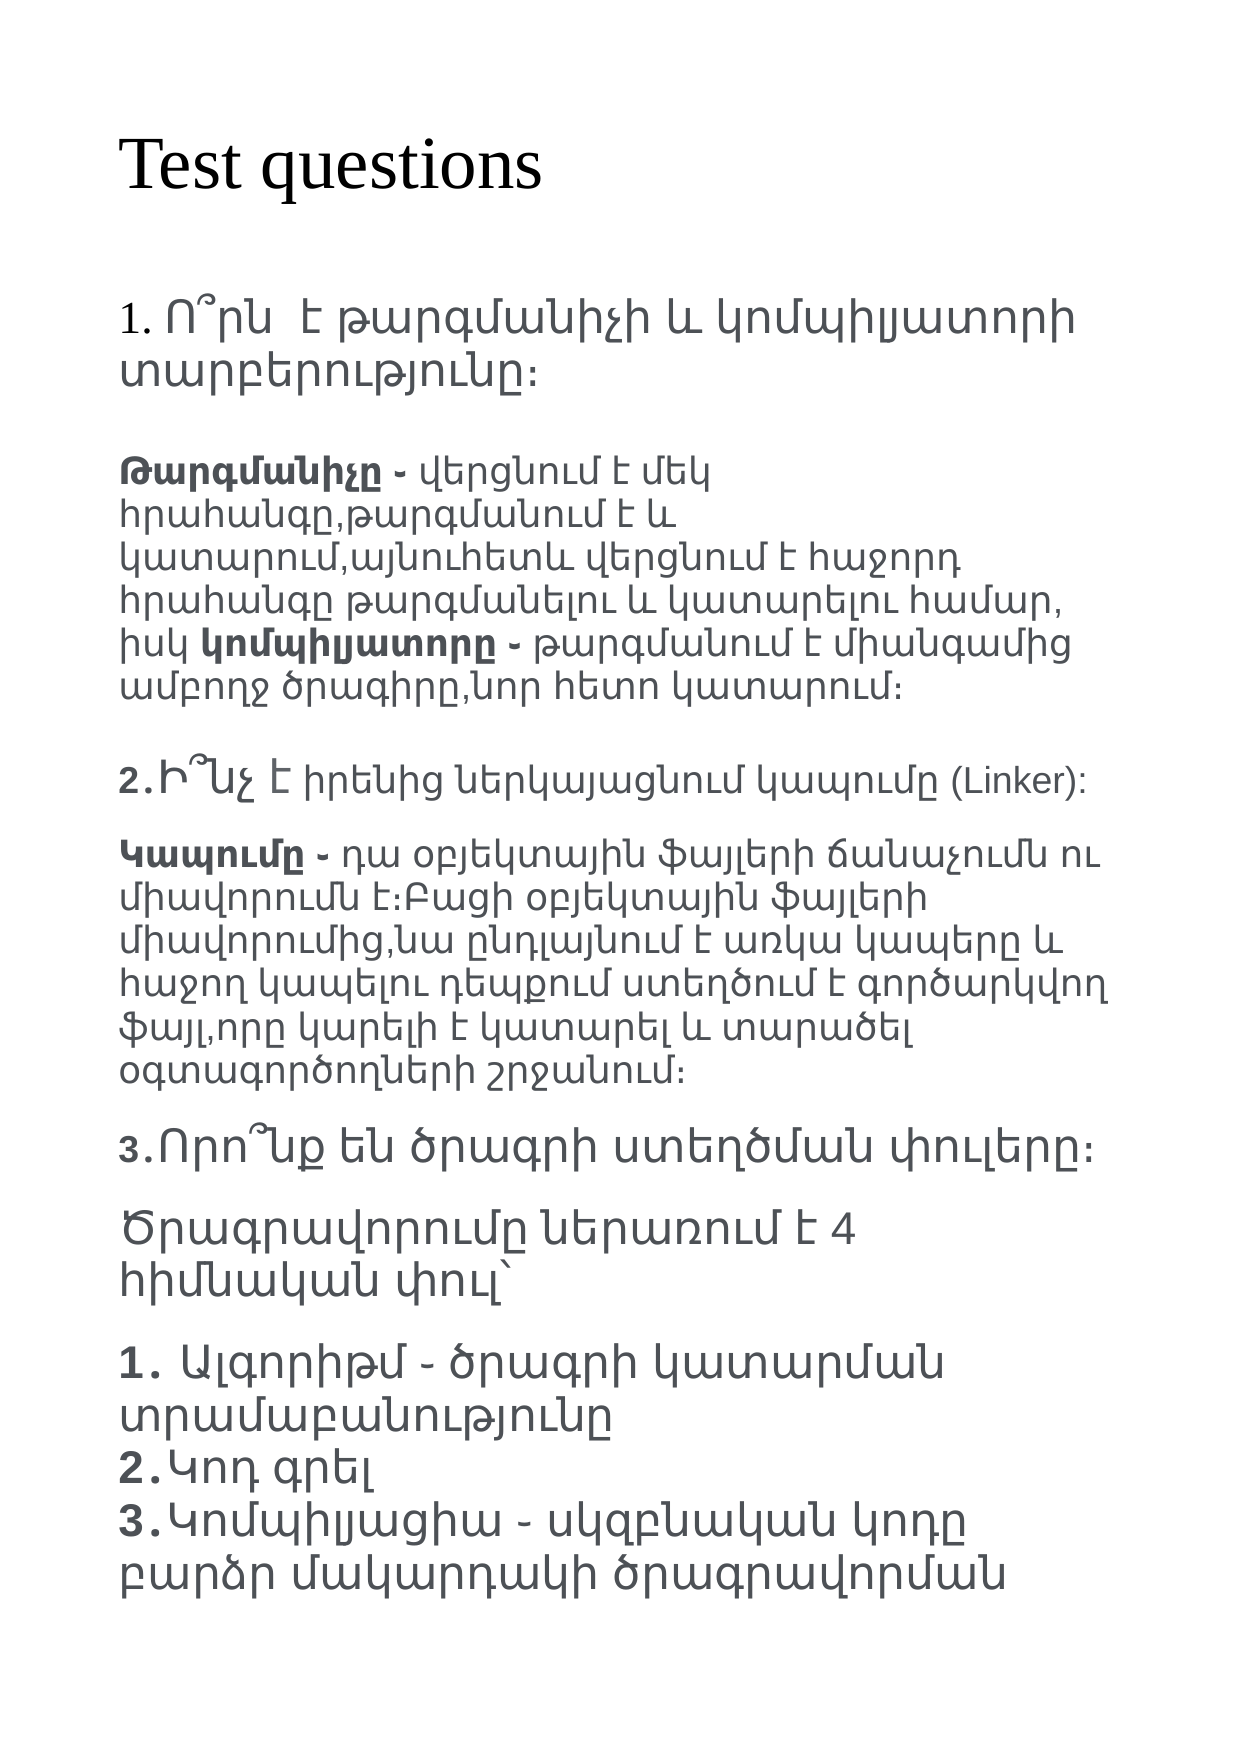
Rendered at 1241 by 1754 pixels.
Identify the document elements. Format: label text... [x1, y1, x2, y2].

text Թարգմանիչը ֊ վերցնում է մեկ հրահանգը,թարգմանում է և կատարում,այնուհետև վերցնում է հաջորդ հրահանգը թարգմանելու և կատարելու համար, իսկ կոմպիլյատորը ֊ թարգմանում է միանգամից ամբողջ ծրագիրը,նոր հետո կատարում։ [118, 449, 1122, 708]
text 2․Կոդ գրել [118, 1441, 1122, 1493]
text 2․Ի՞նչ է իրենից ներկայացնում կապումը (Linker): [118, 751, 1122, 803]
text 1. Ո՞րն է թարգմանիչի և կոմպիլյատորի տարբերությունը։ [118, 291, 1122, 396]
text 3․Որո՞նք են ծրագրի ստեղծման փուլերը։ [118, 1120, 1122, 1172]
text Test questions [118, 118, 1122, 204]
text Կապումը ֊ դա օբյեկտային ֆայլերի ճանաչումն ու միավորումն է։Բացի օբյեկտային ֆայլերի միավորումից,նա ընդլայնում է առկա կապերը և հաջող կապելու դեպքում ստեղծում է գործարկվող ֆայլ,որը կարելի է կատարել և տարածել օգտագործողների շրջանում։ [118, 832, 1122, 1091]
text Ծրագրավորումը ներառում է 4 հիմնական փուլ՝ [118, 1201, 1122, 1307]
text 3․Կոմպիլյացիա ֊ սկզբնական կոդը բարձր մակարդակի ծրագրավորման [118, 1493, 1122, 1599]
text 1․ Ալգորիթմ ֊ ծրագրի կատարման տրամաբանությունը [118, 1335, 1122, 1441]
